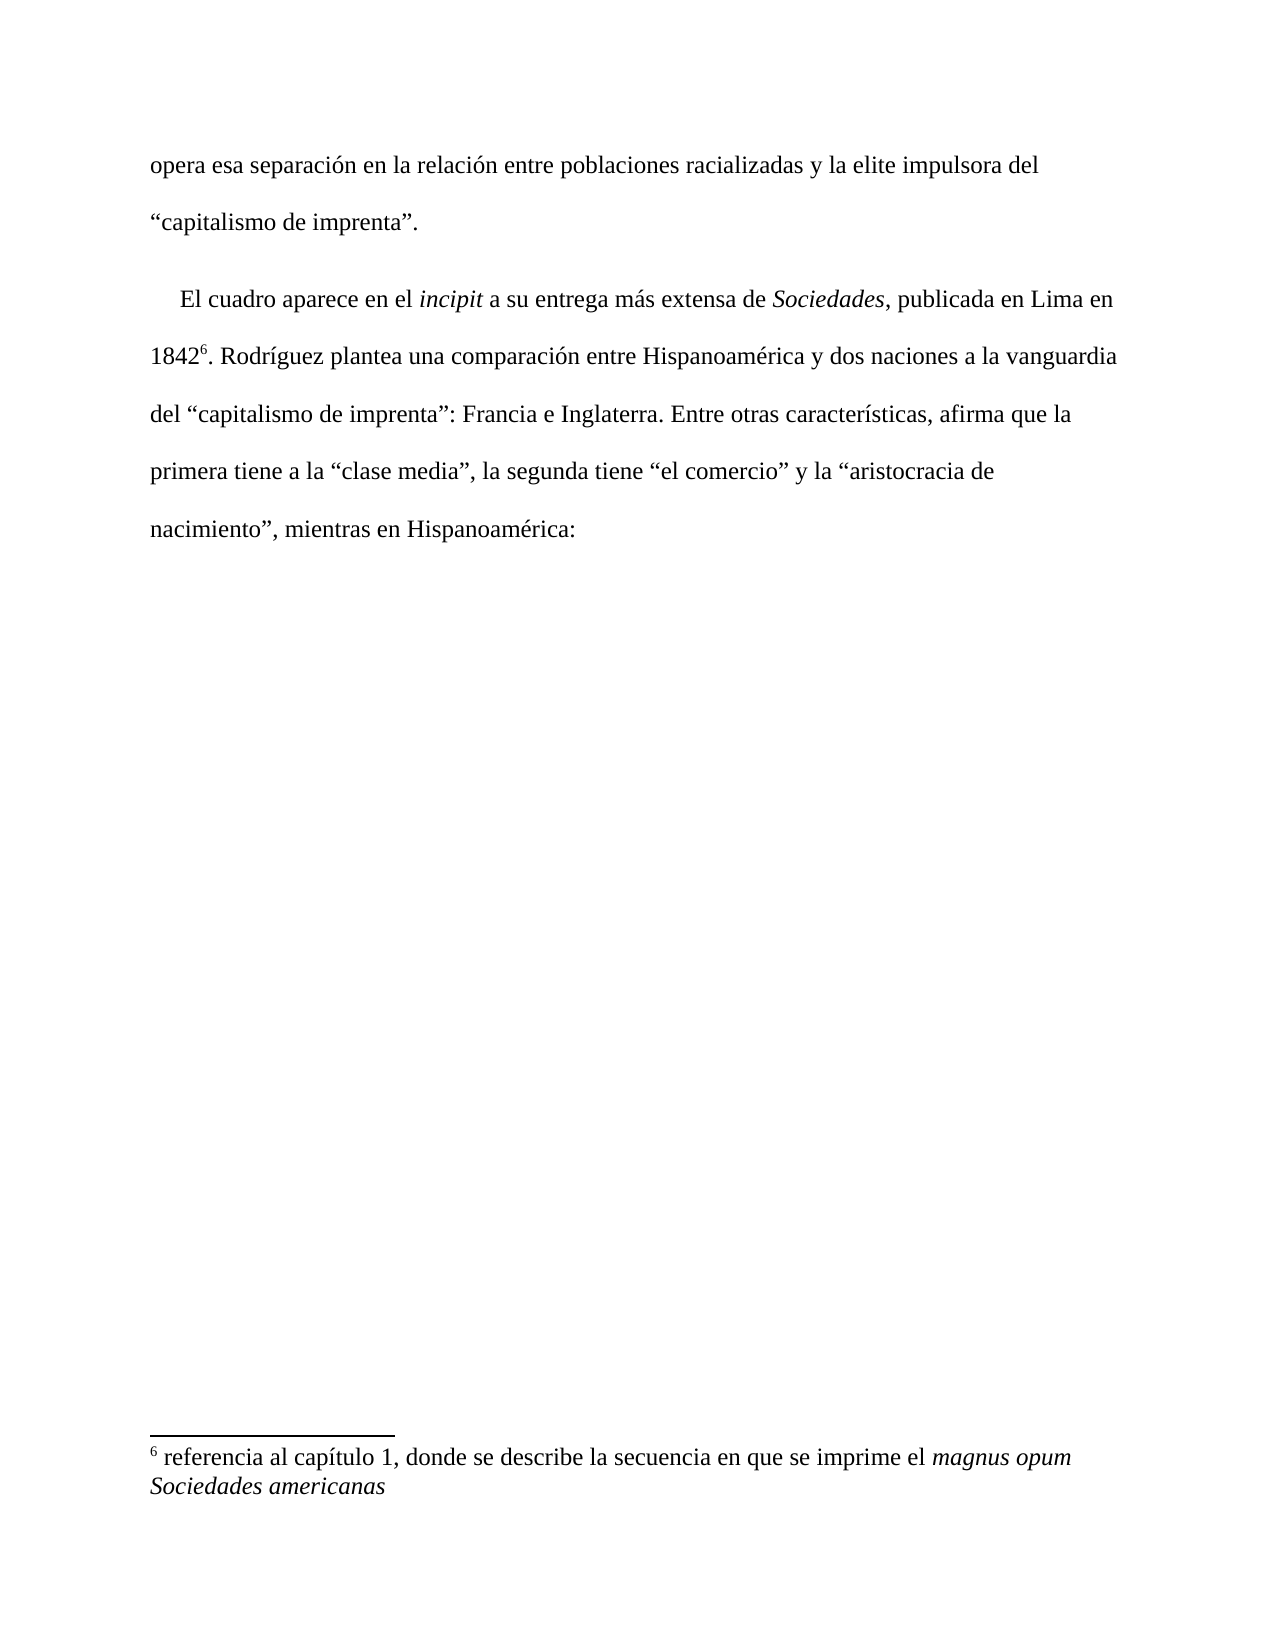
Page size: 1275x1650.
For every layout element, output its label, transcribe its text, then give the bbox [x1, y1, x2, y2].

text El cuadro aparece en el incipit a su entrega más extensa de Sociedades, publicada en Lima en 1842. Rodríguez plantea una comparación entre Hispanoamérica y dos naciones a la vanguardia del “capitalismo de imprenta”: Francia e Inglaterra. Entre otras características, afirma que la primera tiene a la “clase media”, la segunda tiene “el comercio” y la “aristocracia de nacimiento”, mientras en Hispanoamérica: [150, 284, 1125, 542]
text referencia al capítulo 1, donde se describe la secuencia en que se imprime el magnus opum Sociedades americanas [150, 1442, 1125, 1500]
text opera esa separación en la relación entre poblaciones racializadas y la elite impulsora del “capitalismo de imprenta”. [150, 150, 1125, 236]
